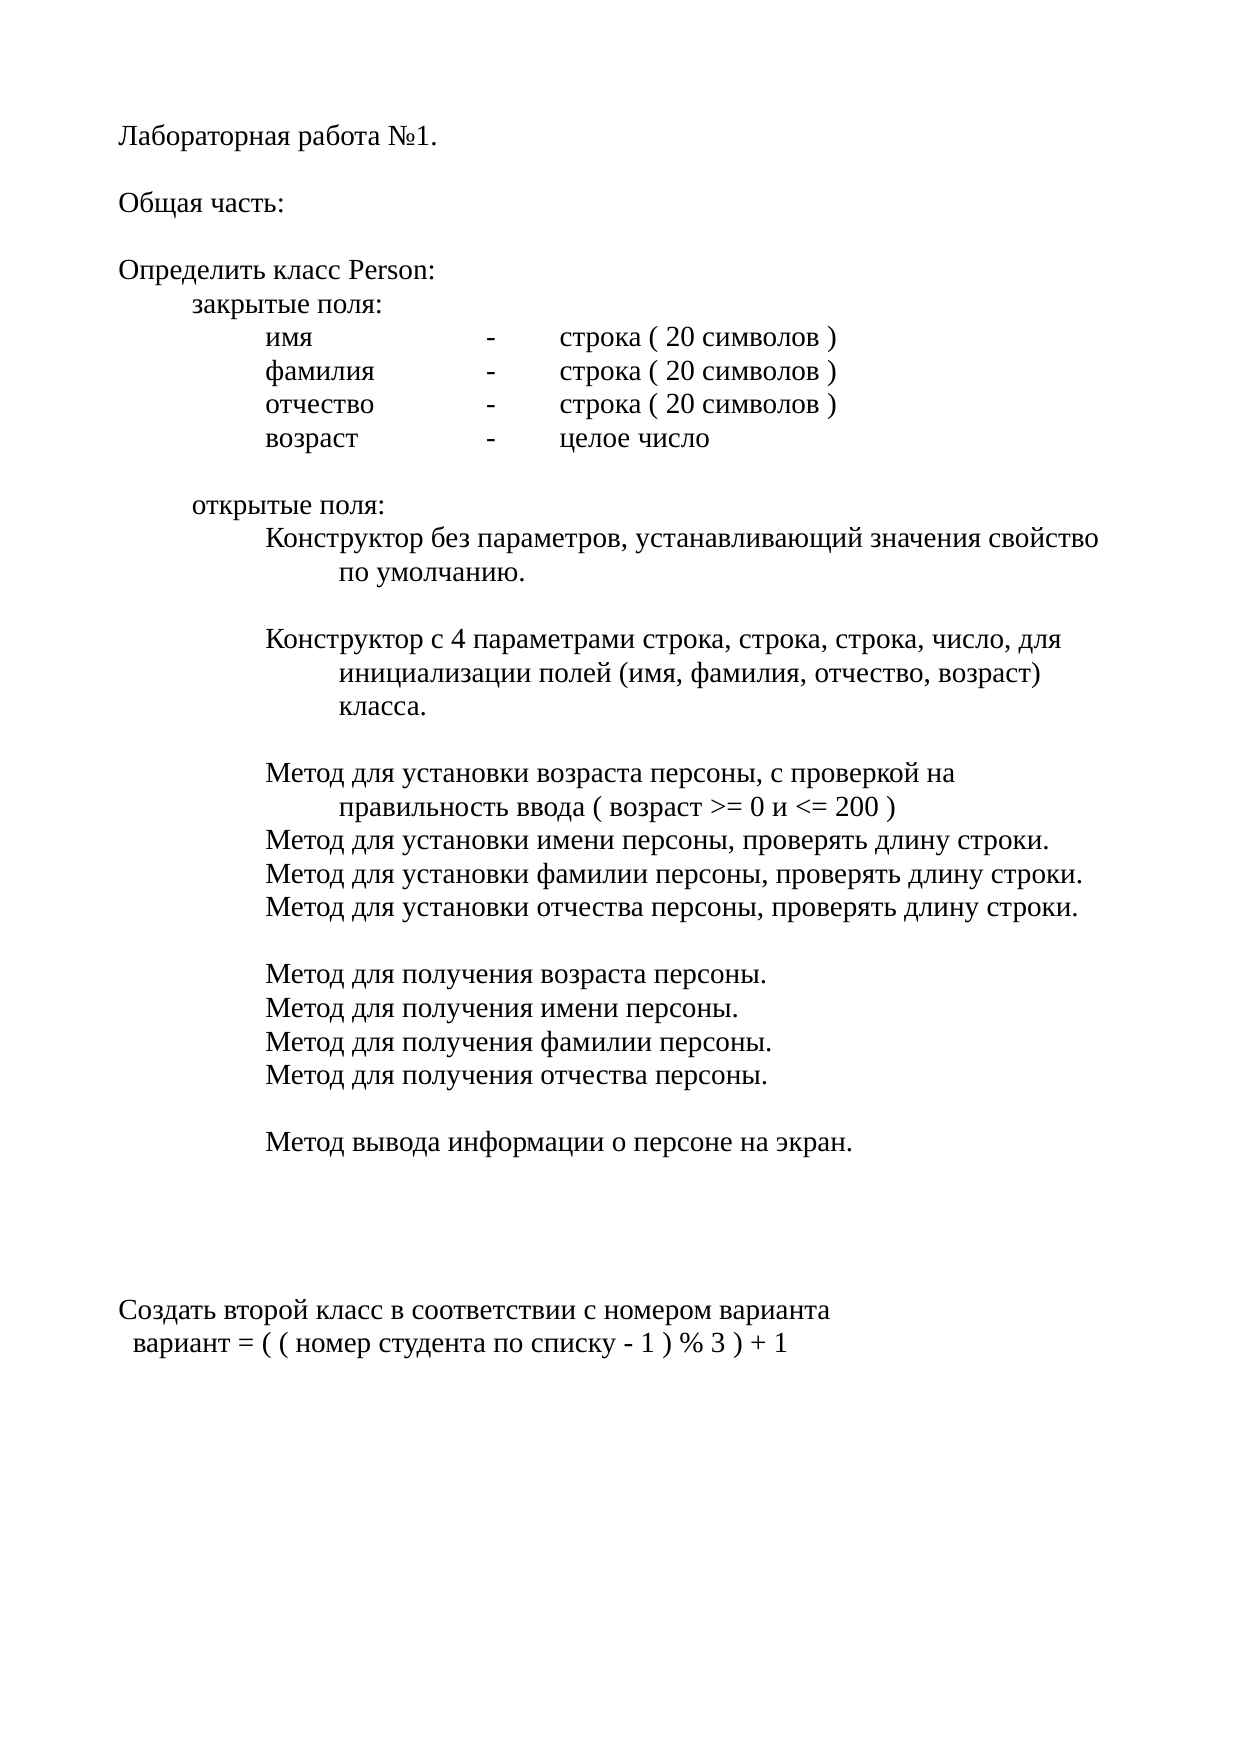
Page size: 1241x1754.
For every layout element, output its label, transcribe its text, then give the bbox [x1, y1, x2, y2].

text Определить класс Person: [118, 252, 1122, 286]
text Метод для получения фамилии персоны. [118, 1024, 1122, 1057]
text Создать второй класс в соответствии с номером варианта [118, 1292, 1122, 1326]
text вариант = ( ( номер студента по списку - 1 ) % 3 ) + 1 [118, 1326, 1122, 1359]
text Конструктор с 4 параметрами строка, строка, строка, число, для инициализации полей (имя, фамилия, отчество, возраст) класса. [118, 621, 1122, 722]
text закрытые поля: [118, 286, 1122, 319]
text Метод для получения отчества персоны. [118, 1057, 1122, 1091]
text Метод для получения имени персоны. [118, 990, 1122, 1024]
text Метод вывода информации о персоне на экран. [118, 1124, 1122, 1158]
text имя - строка ( 20 символов ) [118, 319, 1122, 353]
text Лабораторная работа №1. [118, 118, 1122, 152]
text Метод для установки имени персоны, проверять длину строки. [118, 822, 1122, 856]
text Метод для установки фамилии персоны, проверять длину строки. [118, 856, 1122, 889]
text фамилия - строка ( 20 символов ) [118, 353, 1122, 386]
text отчество - строка ( 20 символов ) [118, 386, 1122, 420]
text Метод для получения возраста персоны. [118, 957, 1122, 990]
text открытые поля: [118, 487, 1122, 521]
text возраст - целое число [118, 420, 1122, 453]
text Метод для установки отчества персоны, проверять длину строки. [118, 889, 1122, 923]
text Метод для установки возраста персоны, с проверкой на правильность ввода ( возраст >= 0 и <= 200 ) [118, 755, 1122, 822]
text Конструктор без параметров, устанавливающий значения свойство по умолчанию. [118, 521, 1122, 588]
text Общая часть: [118, 185, 1122, 219]
